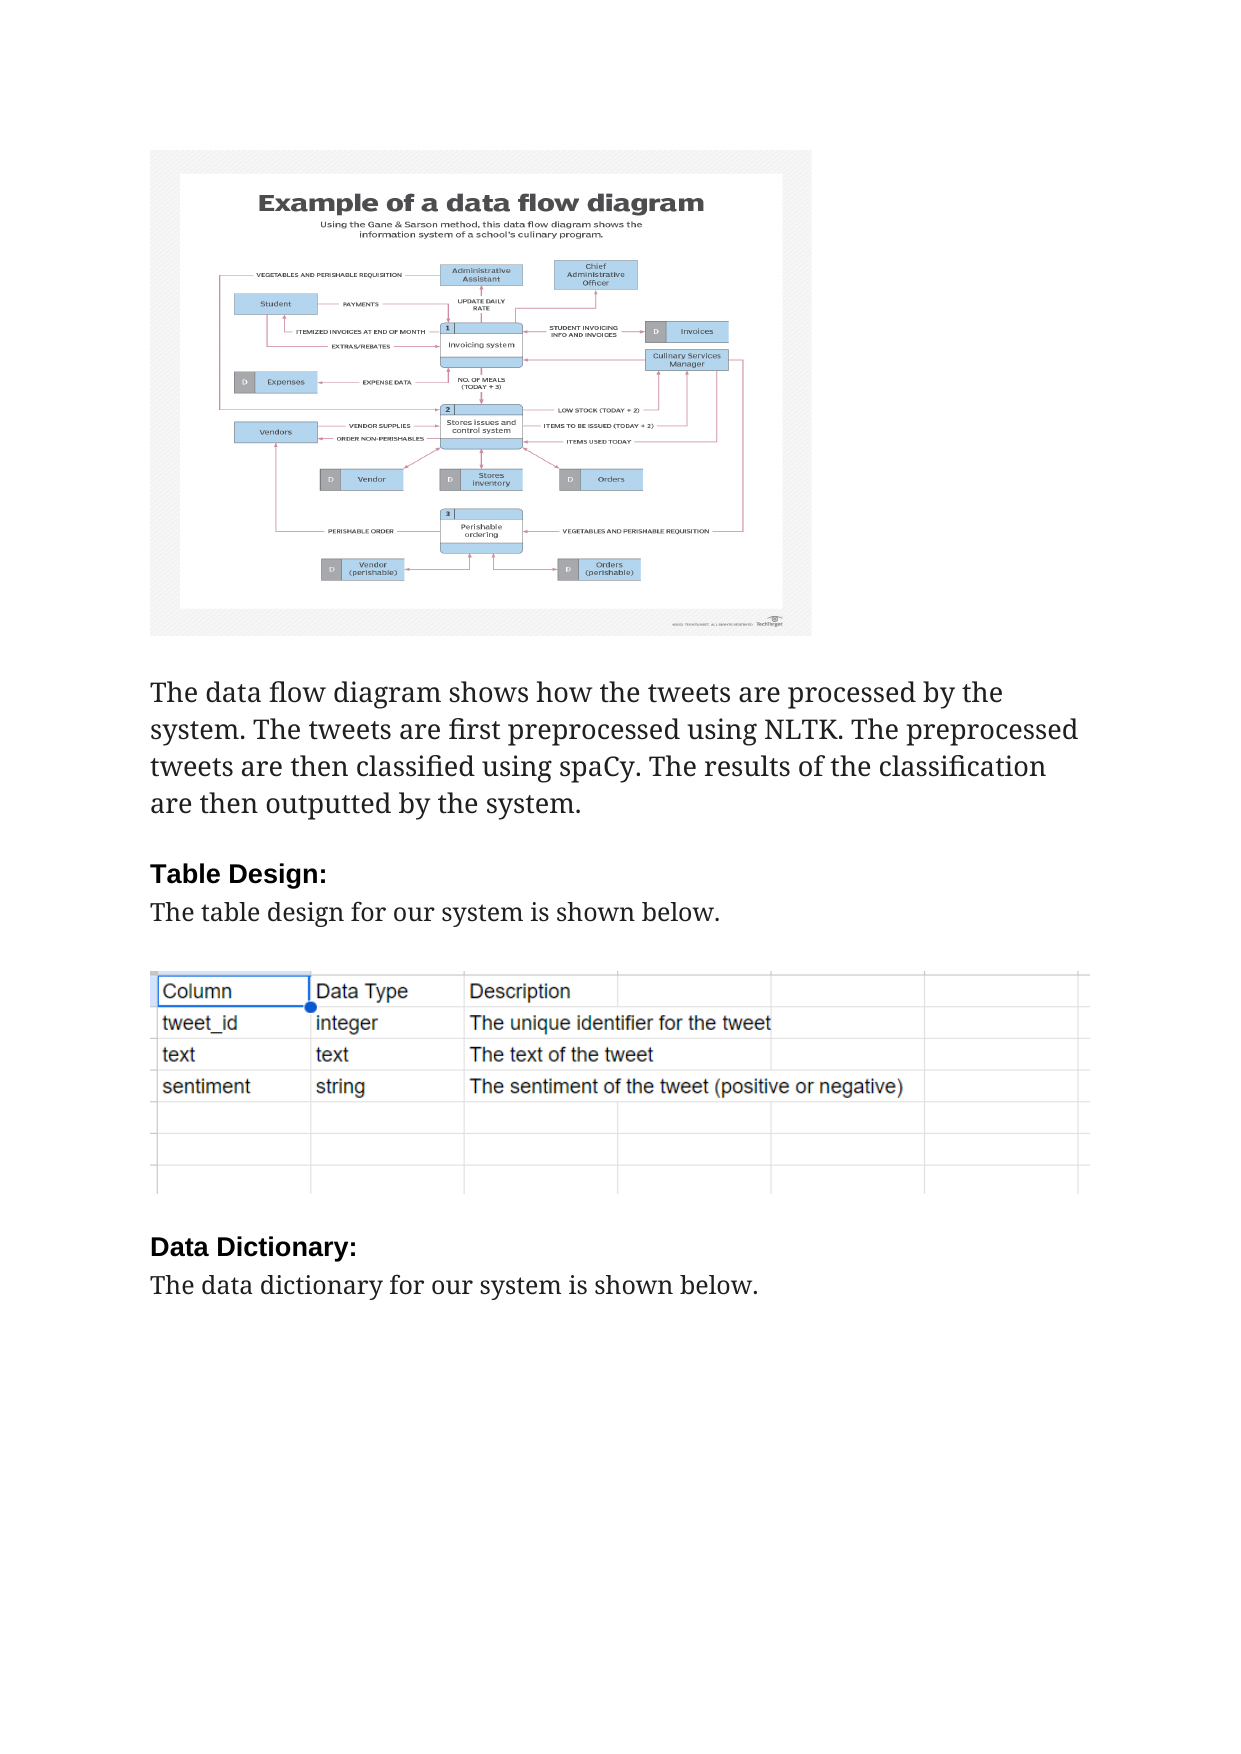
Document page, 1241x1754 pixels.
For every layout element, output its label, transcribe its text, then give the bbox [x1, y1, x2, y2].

text Data Dictionary: [150, 1231, 1090, 1263]
text The data dictionary for our system is shown below. [150, 1267, 1090, 1301]
text The data flow diagram shows how the tweets are processed by the system. The tweets are first preprocessed using NLTK. The preprocessed tweets are then classified using spaCy. The results of the classification are then outputted by the system. [150, 673, 1090, 821]
text The table design for our system is shown below. [150, 894, 1090, 928]
picture [150, 150, 812, 636]
picture [150, 971, 1091, 1194]
text Table Design: [150, 858, 1090, 890]
